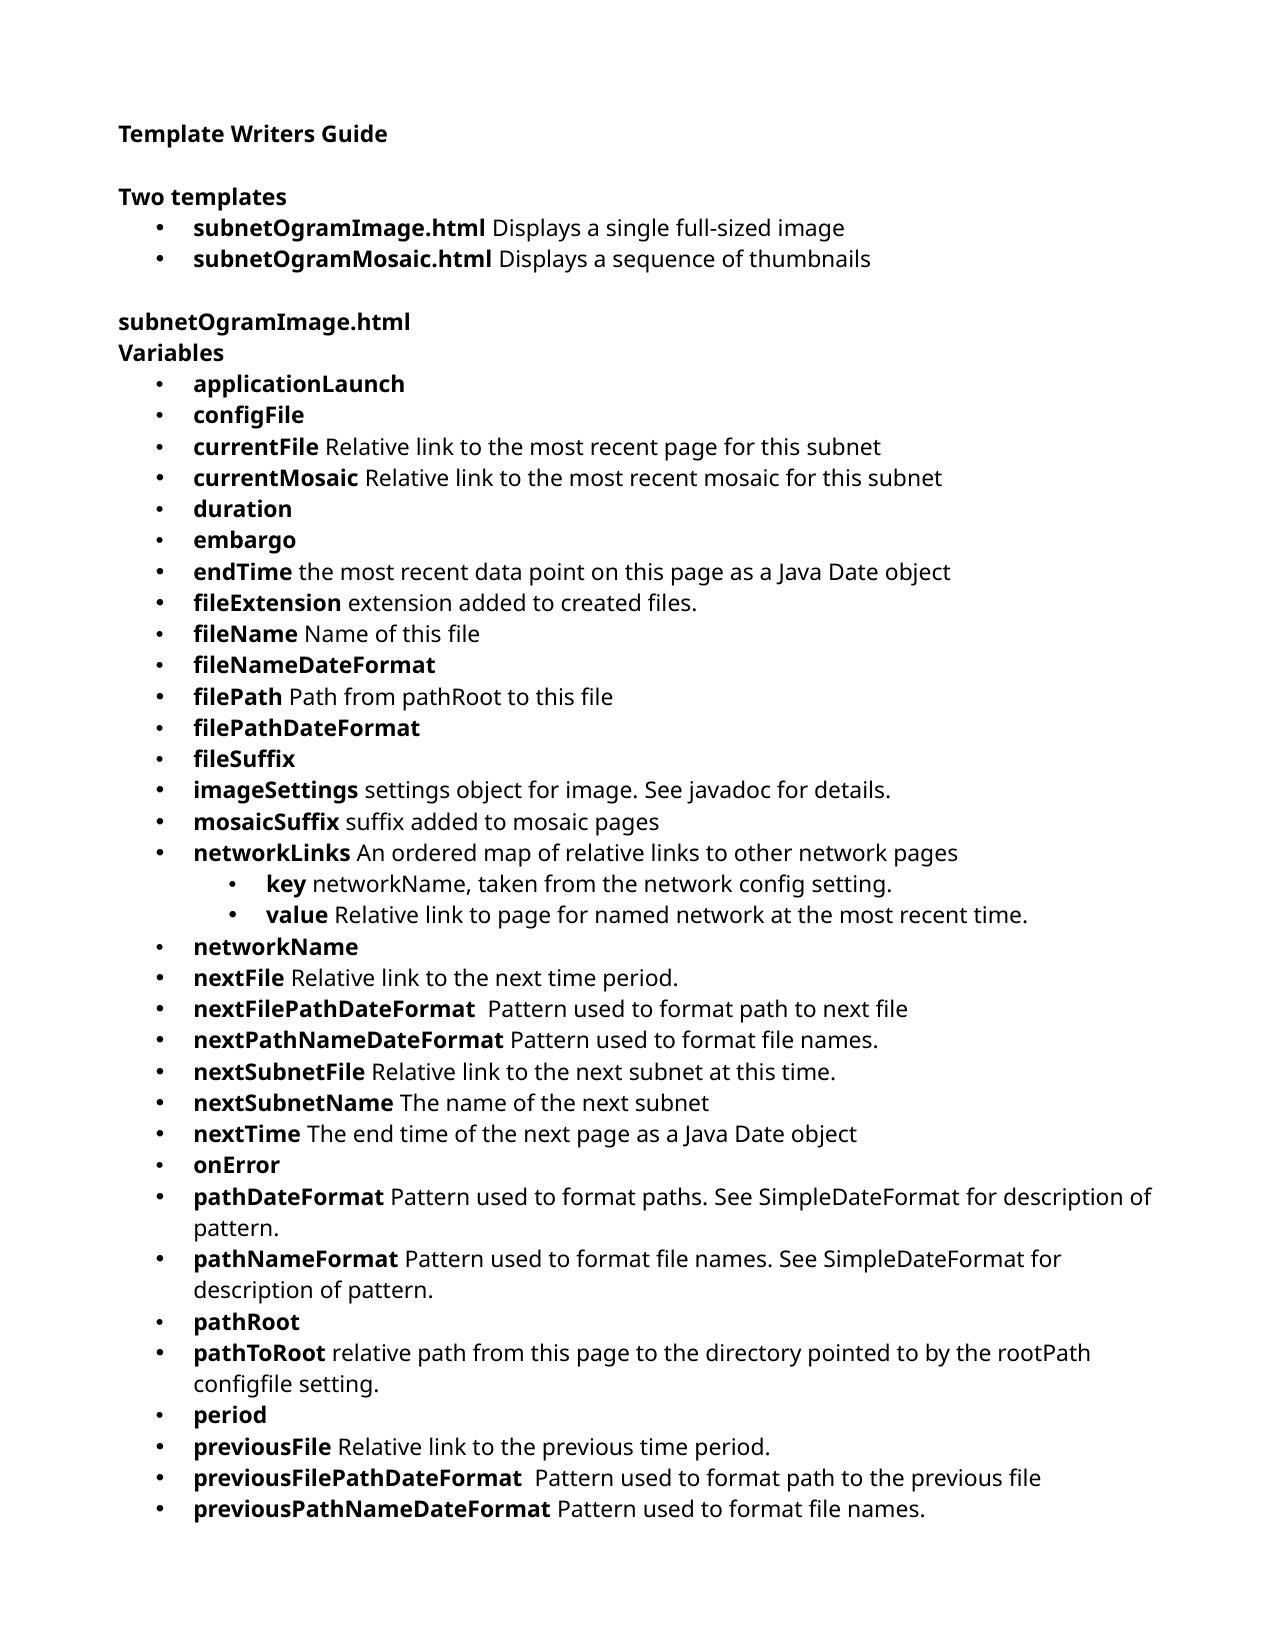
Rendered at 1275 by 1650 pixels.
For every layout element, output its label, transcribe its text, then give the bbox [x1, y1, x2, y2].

list mosaicSuffix suffix added to mosaic pages [156, 806, 1157, 837]
list filePathDateFormat [156, 712, 1157, 743]
text Template Writers Guide [118, 118, 1157, 149]
list nextPathNameDateFormat Pattern used to format file names. [156, 1024, 1157, 1056]
list period [156, 1399, 1157, 1431]
list fileSuffix [156, 743, 1157, 774]
list duration [156, 493, 1157, 524]
list nextFilePathDateFormat Pattern used to format path to next file [156, 993, 1157, 1024]
list currentFile Relative link to the most recent page for this subnet [156, 431, 1157, 462]
text Two templates [118, 181, 1157, 212]
list previousPathNameDateFormat Pattern used to format file names. [156, 1493, 1157, 1524]
list value Relative link to page for named network at the most recent time. [228, 899, 1157, 931]
list previousFile Relative link to the previous time period. [156, 1431, 1157, 1462]
list nextSubnetName The name of the next subnet [156, 1087, 1157, 1118]
list configFile [156, 399, 1157, 431]
list imageSettings settings object for image. See javadoc for details. [156, 774, 1157, 806]
list pathRoot [156, 1306, 1157, 1337]
list previousFilePathDateFormat Pattern used to format path to the previous file [156, 1462, 1157, 1493]
list networkLinks An ordered map of relative links to other network pages [156, 837, 1157, 868]
list endTime the most recent data point on this page as a Java Date object [156, 556, 1157, 587]
list pathToRoot relative path from this page to the directory pointed to by the rootPath configfile setting. [156, 1337, 1157, 1399]
list pathNameFormat Pattern used to format file names. See SimpleDateFormat for description of pattern. [156, 1243, 1157, 1306]
list networkName [156, 931, 1157, 962]
list fileNameDateFormat [156, 649, 1157, 681]
text subnetOgramImage.html [118, 306, 1157, 337]
list nextFile Relative link to the next time period. [156, 962, 1157, 993]
list key networkName, taken from the network config setting. [228, 868, 1157, 899]
list embargo [156, 524, 1157, 556]
list pathDateFormat Pattern used to format paths. See SimpleDateFormat for description of pattern. [156, 1181, 1157, 1243]
list subnetOgramImage.html Displays a single full-sized image [156, 212, 1157, 243]
list nextSubnetFile Relative link to the next subnet at this time. [156, 1056, 1157, 1087]
text Variables [118, 337, 1157, 368]
list filePath Path from pathRoot to this file [156, 681, 1157, 712]
list nextTime The end time of the next page as a Java Date object [156, 1118, 1157, 1149]
list subnetOgramMosaic.html Displays a sequence of thumbnails [156, 243, 1157, 274]
list onError [156, 1149, 1157, 1181]
list fileName Name of this file [156, 618, 1157, 649]
list applicationLaunch [156, 368, 1157, 399]
list fileExtension extension added to created files. [156, 587, 1157, 618]
list currentMosaic Relative link to the most recent mosaic for this subnet [156, 462, 1157, 493]
